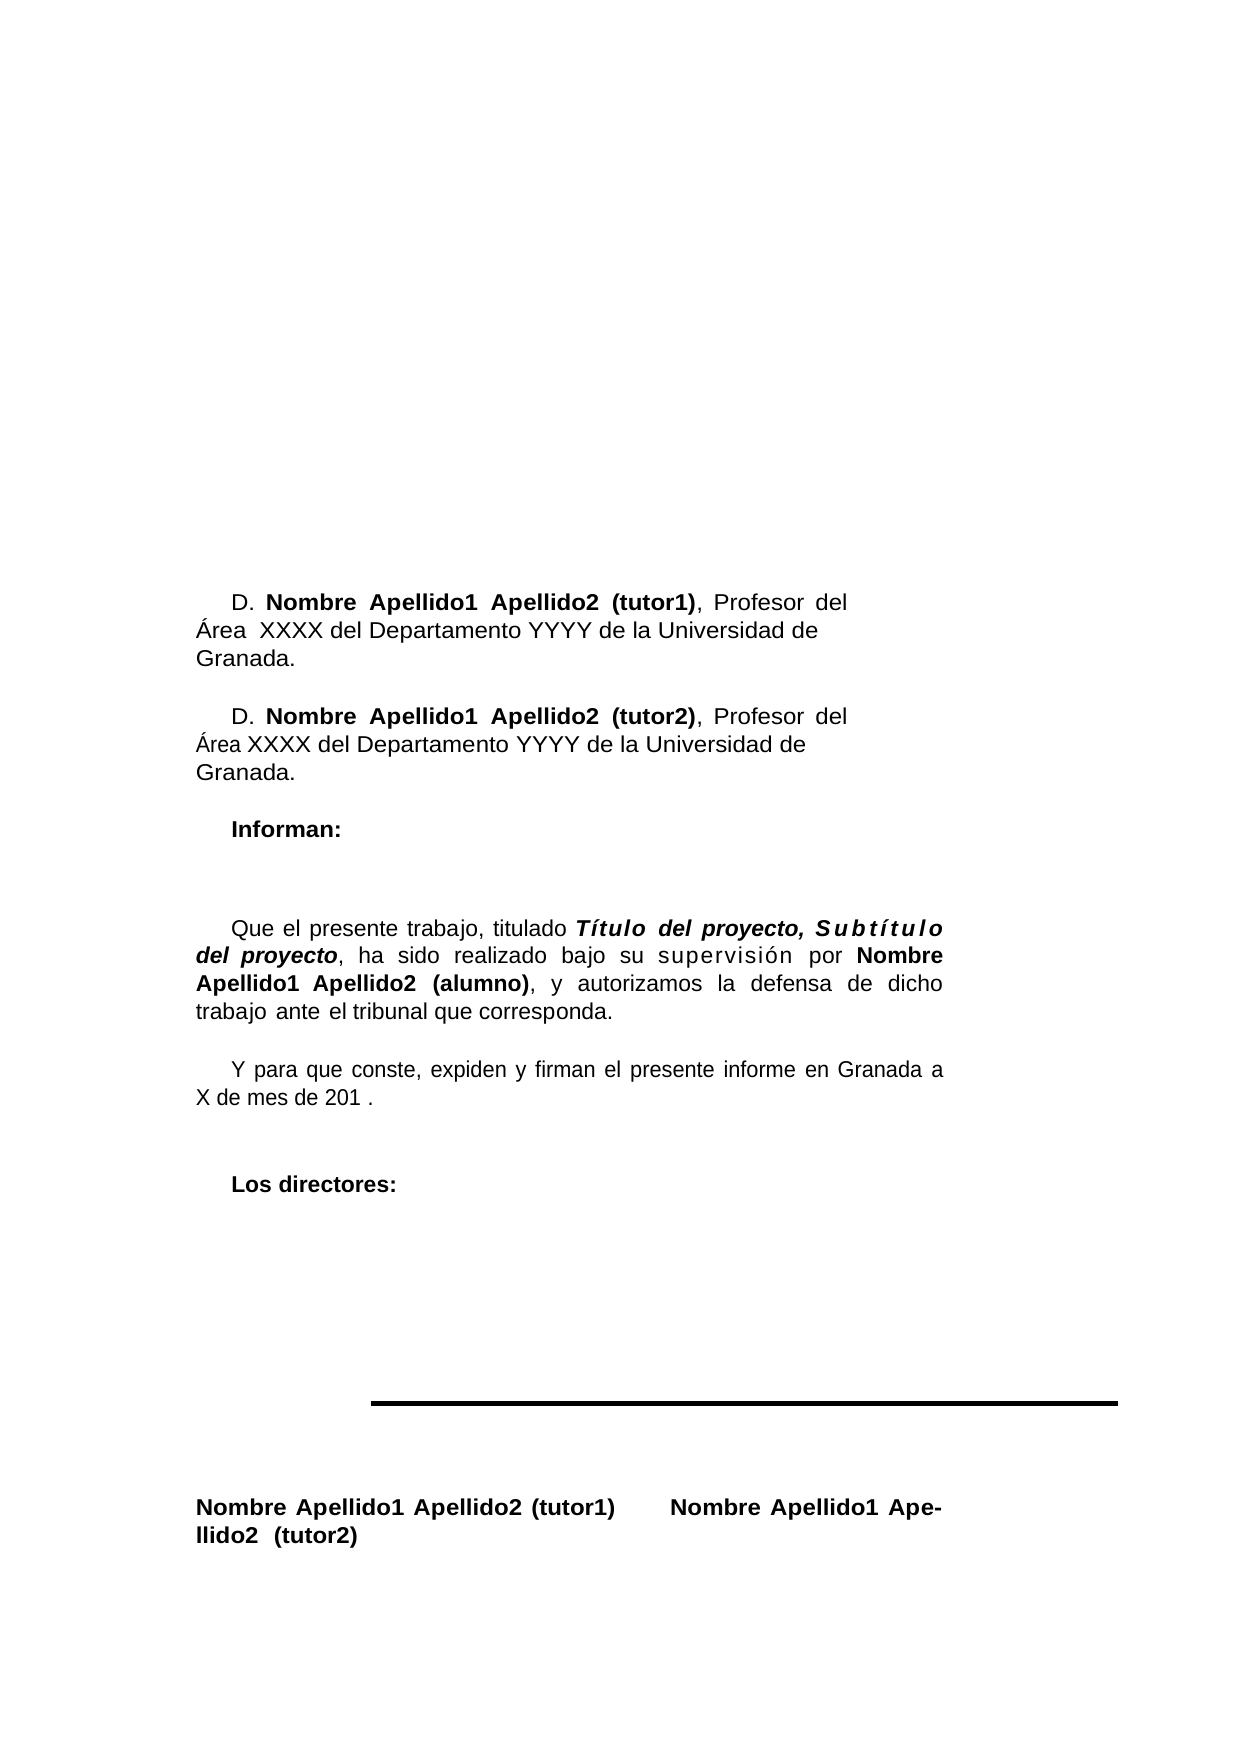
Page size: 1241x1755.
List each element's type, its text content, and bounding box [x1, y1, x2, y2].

text D. Nombre Apellido1 Apellido2 (tutor2), Profesor del Área XXXX del Departamento YYYY de la Universidad de Granada. [196, 703, 849, 785]
text Y para que conste, expiden y firman el presente informe en Granada a X de mes de 201 . [196, 1056, 943, 1110]
text Nombre Apellido1 Apellido2 (tutor1) Nombre Apellido1 Ape- llido2 (tutor2) [196, 1494, 943, 1548]
text D. Nombre Apellido1 Apellido2 (tutor1), Profesor del Área XXXX del Departamento YYYY de la Universidad de Granada. [196, 589, 849, 671]
text Que el presente trabajo, titulado Título del proyecto, Subtítulo del proyecto, ha sido realizado bajo su supervisión por Nombre Apellido1 Apellido2 (alumno), y autorizamos la defensa de dicho trabajo ante el tribunal que corresponda. [196, 914, 943, 1024]
subtitle Los directores: [231, 1171, 1065, 1197]
subtitle Informan: [231, 816, 849, 842]
